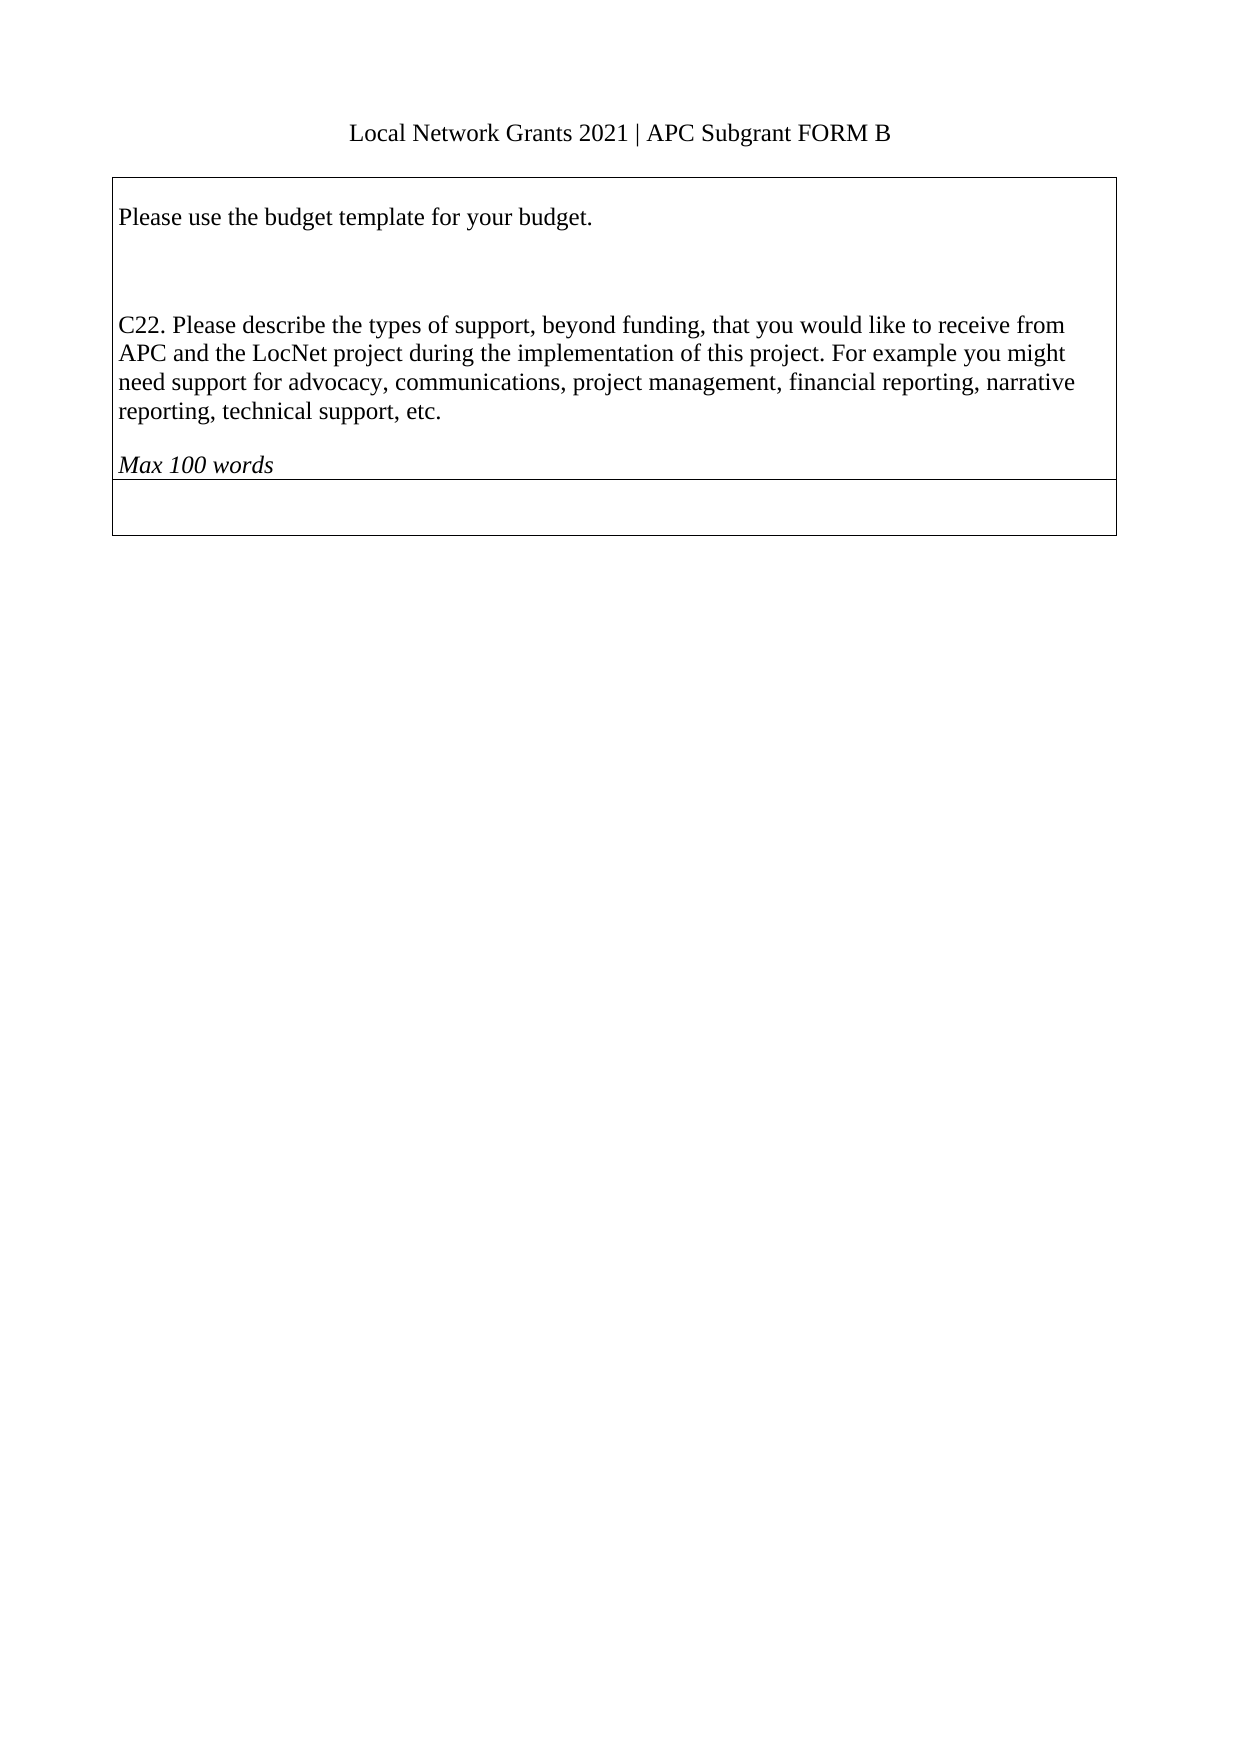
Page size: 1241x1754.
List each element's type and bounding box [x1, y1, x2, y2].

table_cell [113, 480, 1116, 535]
